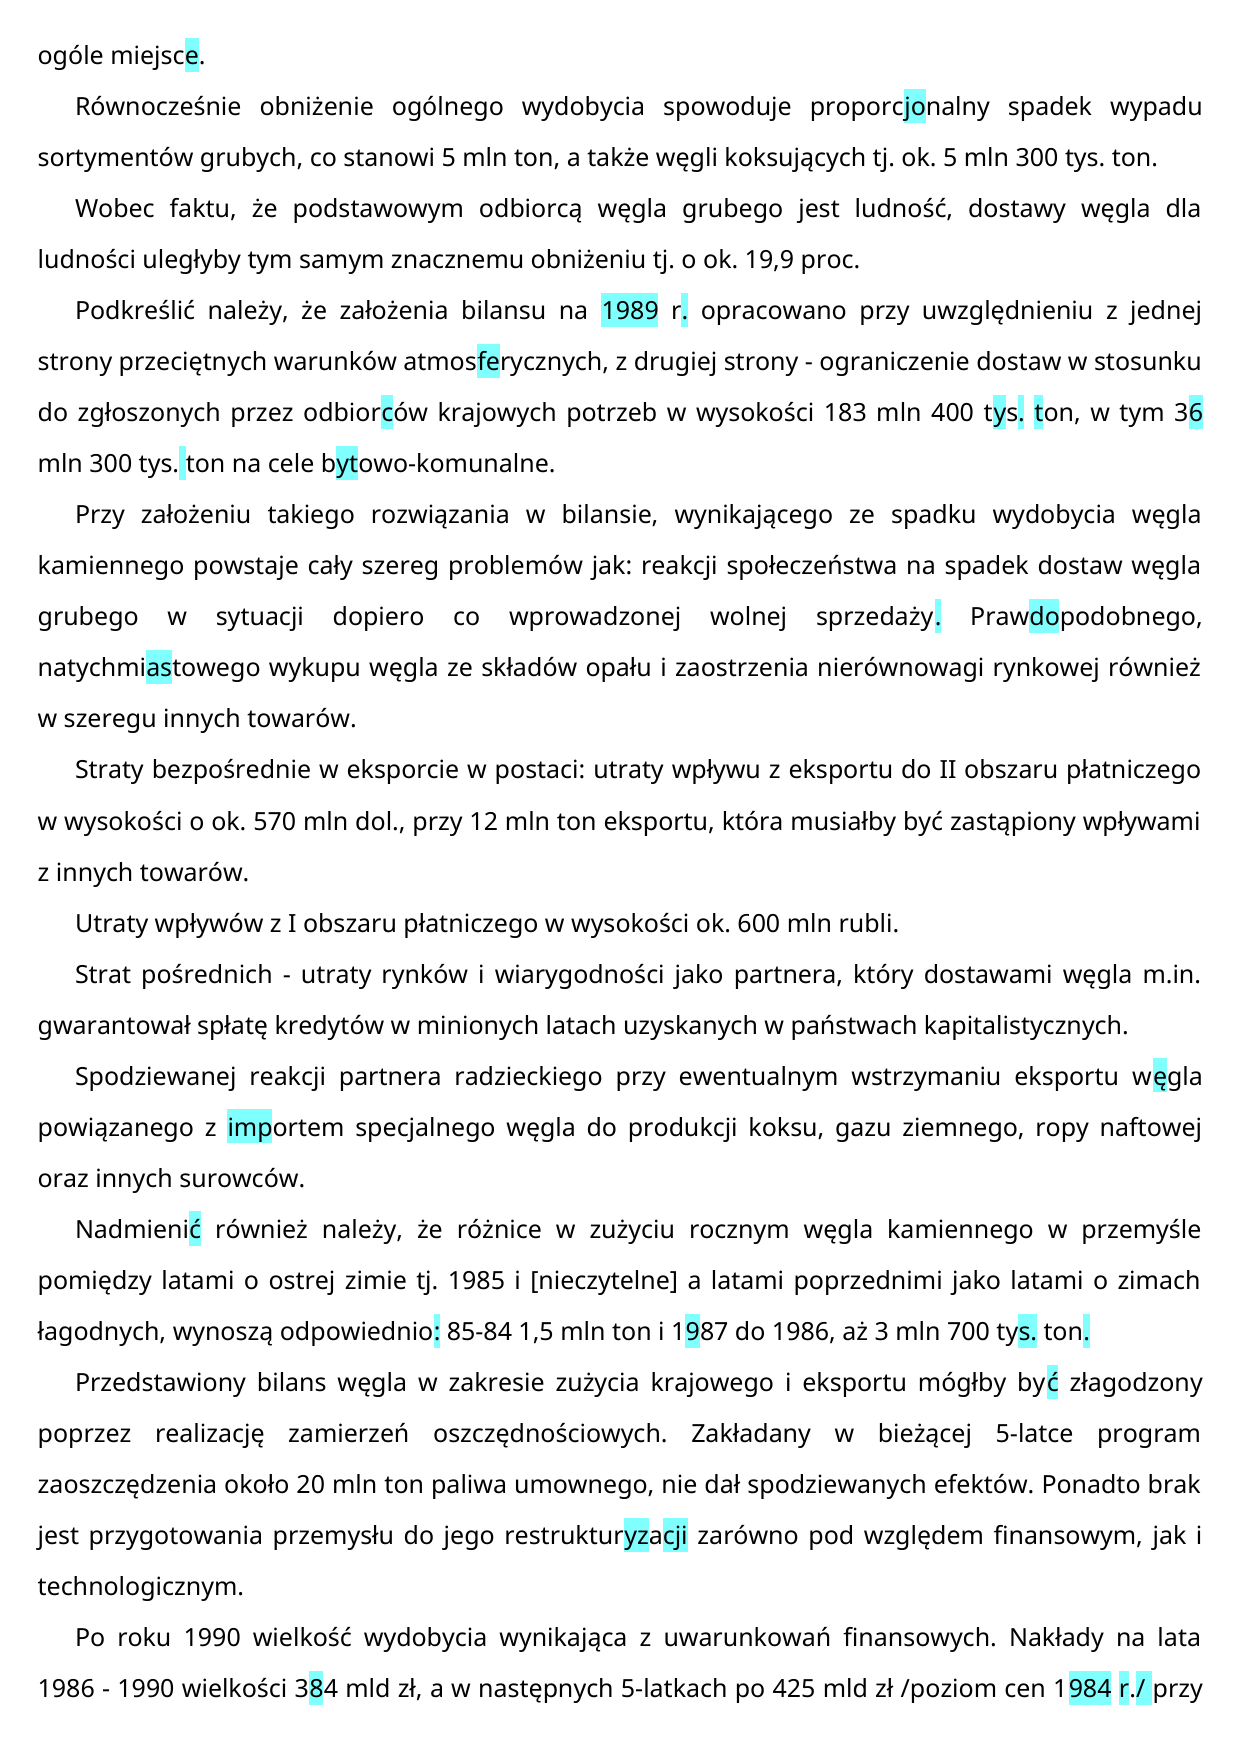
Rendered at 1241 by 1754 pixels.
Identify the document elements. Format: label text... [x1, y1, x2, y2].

text ogóle miejsce. [37, 37, 1203, 72]
text Podkreślić należy, że założenia bilansu na 1989 r. opracowano przy uwzględnieniu z jednej strony przeciętnych warunków atmosferycznych, z drugiej strony - ograniczenie dostaw w stosunku do zgłoszonych przez odbiorców krajowych potrzeb w wysokości 183 mln 400 tys. ton, w tym 36 mln 300 tys. ton na cele bytowo-komunalne. [37, 293, 1203, 480]
text Równocześnie obniżenie ogólnego wydobycia spowoduje proporcjonalny spadek wypadu sortymentów grubych, co stanowi 5 mln ton, a także węgli koksujących tj. ok. 5 mln 300 tys. ton. [37, 88, 1203, 174]
text Strat pośrednich - utraty rynków i wiarygodności jako partnera, który dostawami węgla m.in. gwarantował spłatę kredytów w minionych latach uzyskanych w państwach kapitalistycznych. [37, 956, 1203, 1041]
text Spodziewanej reakcji partnera radzieckiego przy ewentualnym wstrzymaniu eksportu węgla powiązanego z importem specjalnego węgla do produkcji koksu, gazu ziemnego, ropy naftowej oraz innych surowców. [37, 1058, 1203, 1194]
text Przy założeniu takiego rozwiązania w bilansie, wynikającego ze spadku wydobycia węgla kamiennego powstaje cały szereg problemów jak: reakcji społeczeństwa na spadek dostaw węgla grubego w sytuacji dopiero co wprowadzonej wolnej sprzedaży. Prawdopodobnego, natychmiastowego wykupu węgla ze składów opału i zaostrzenia nierównowagi rynkowej również w szeregu innych towarów. [37, 497, 1203, 735]
text Utraty wpływów z I obszaru płatniczego w wysokości ok. 600 mln rubli. [37, 905, 1203, 939]
text Straty bezpośrednie w eksporcie w postaci: utraty wpływu z eksportu do II obszaru płatniczego w wysokości o ok. 570 mln dol., przy 12 mln ton eksportu, która musiałby być zastąpiony wpływami z innych towarów. [37, 752, 1203, 888]
text Przedstawiony bilans węgla w zakresie zużycia krajowego i eksportu mógłby być złagodzony poprzez realizację zamierzeń oszczędnościowych. Zakładany w bieżącej 5-latce program zaoszczędzenia około 20 mln ton paliwa umownego, nie dał spodziewanych efektów. Ponadto brak jest przygotowania przemysłu do jego restrukturyzacji zarówno pod względem finansowym, jak i technologicznym. [37, 1364, 1203, 1603]
text Wobec faktu, że podstawowym odbiorcą węgla grubego jest ludność, dostawy węgla dla ludności uległyby tym samym znacznemu obniżeniu tj. o ok. 19,9 proc. [37, 191, 1203, 276]
text Po roku 1990 wielkość wydobycia wynikająca z uwarunkowań finansowych. Nakłady na lata 1986 - 1990 wielkości 384 mld zł, a w następnych 5-latkach po 425 mld zł /poziom cen 1984 r./ przy [37, 1620, 1203, 1705]
text Nadmienić również należy, że różnice w zużyciu rocznym węgla kamiennego w przemyśle pomiędzy latami o ostrej zimie tj. 1985 i [nieczytelne] a latami poprzednimi jako latami o zimach łagodnych, wynoszą odpowiednio: 85-84 1,5 mln ton i 1987 do 1986, aż 3 mln 700 tys. ton. [37, 1211, 1203, 1348]
